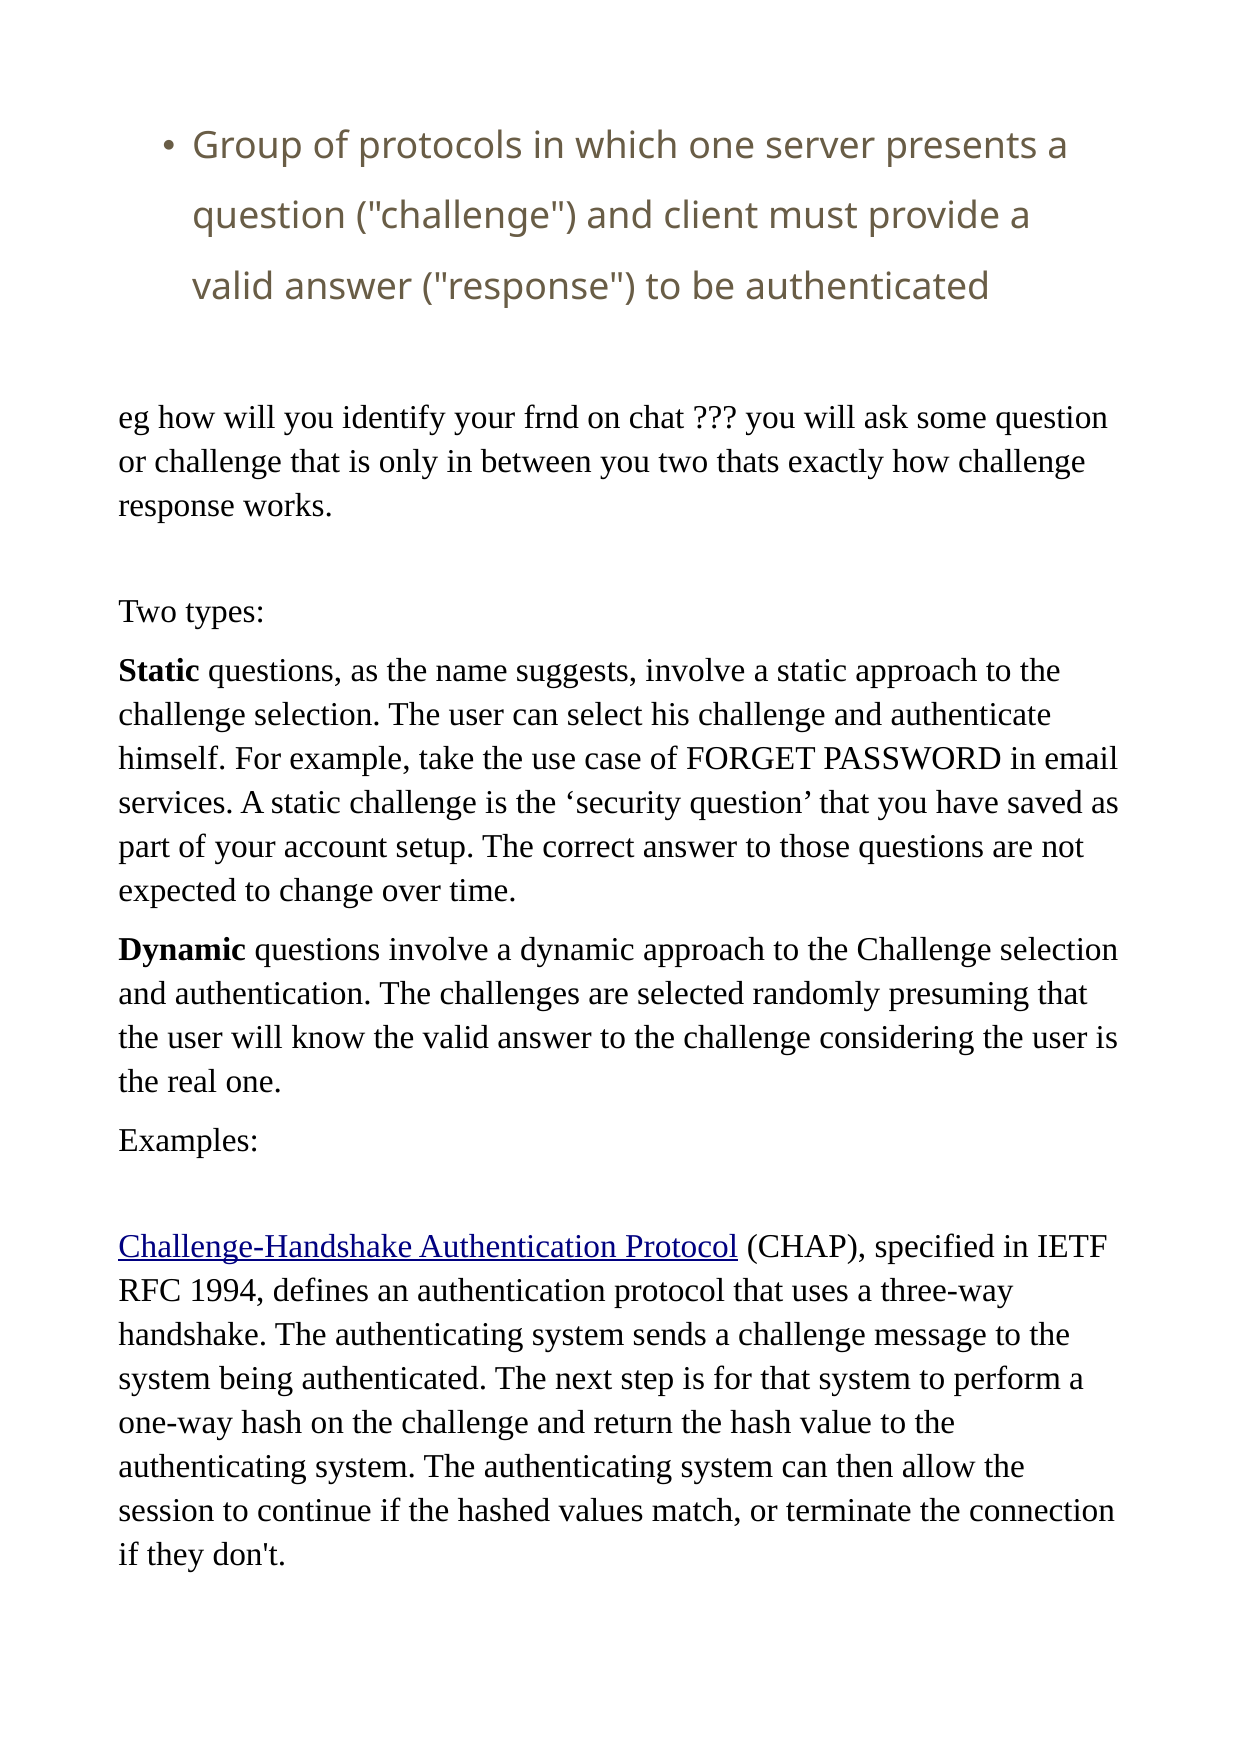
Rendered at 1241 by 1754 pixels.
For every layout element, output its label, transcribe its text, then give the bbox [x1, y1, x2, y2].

text Two types: [118, 592, 1122, 630]
text eg how will you identify your frnd on chat ??? you will ask some question or challenge that is only in between you two thats exactly how challenge response works. [118, 363, 1122, 524]
text Examples: [118, 1120, 1122, 1158]
text Challenge-Handshake Authentication Protocol (CHAP), specified in IETF RFC 1994, defines an authentication protocol that uses a three-way handshake. The authenticating system sends a challenge message to the system being authenticated. The next step is for that system to perform a one-way hash on the challenge and return the hash value to the authenticating system. The authenticating system can then allow the session to continue if the hashed values match, or terminate the connection if they don't. [118, 1226, 1122, 1573]
text Static questions, as the name suggests, involve a static approach to the challenge selection. The user can select his challenge and authenticate himself. For example, take the use case of FORGET PASSWORD in email services. A static challenge is the ‘security question’ that you have saved as part of your account setup. The correct answer to those questions are not expected to change over time. [118, 650, 1122, 909]
text Dynamic questions involve a dynamic approach to the Challenge selection and authentication. The challenges are selected randomly presuming that the user will know the valid answer to the challenge considering the user is the real one. [118, 929, 1122, 1100]
list Group of protocols in which one server presents a question ("challenge") and client must provide a valid answer ("response") to be authenticated [162, 118, 1122, 310]
